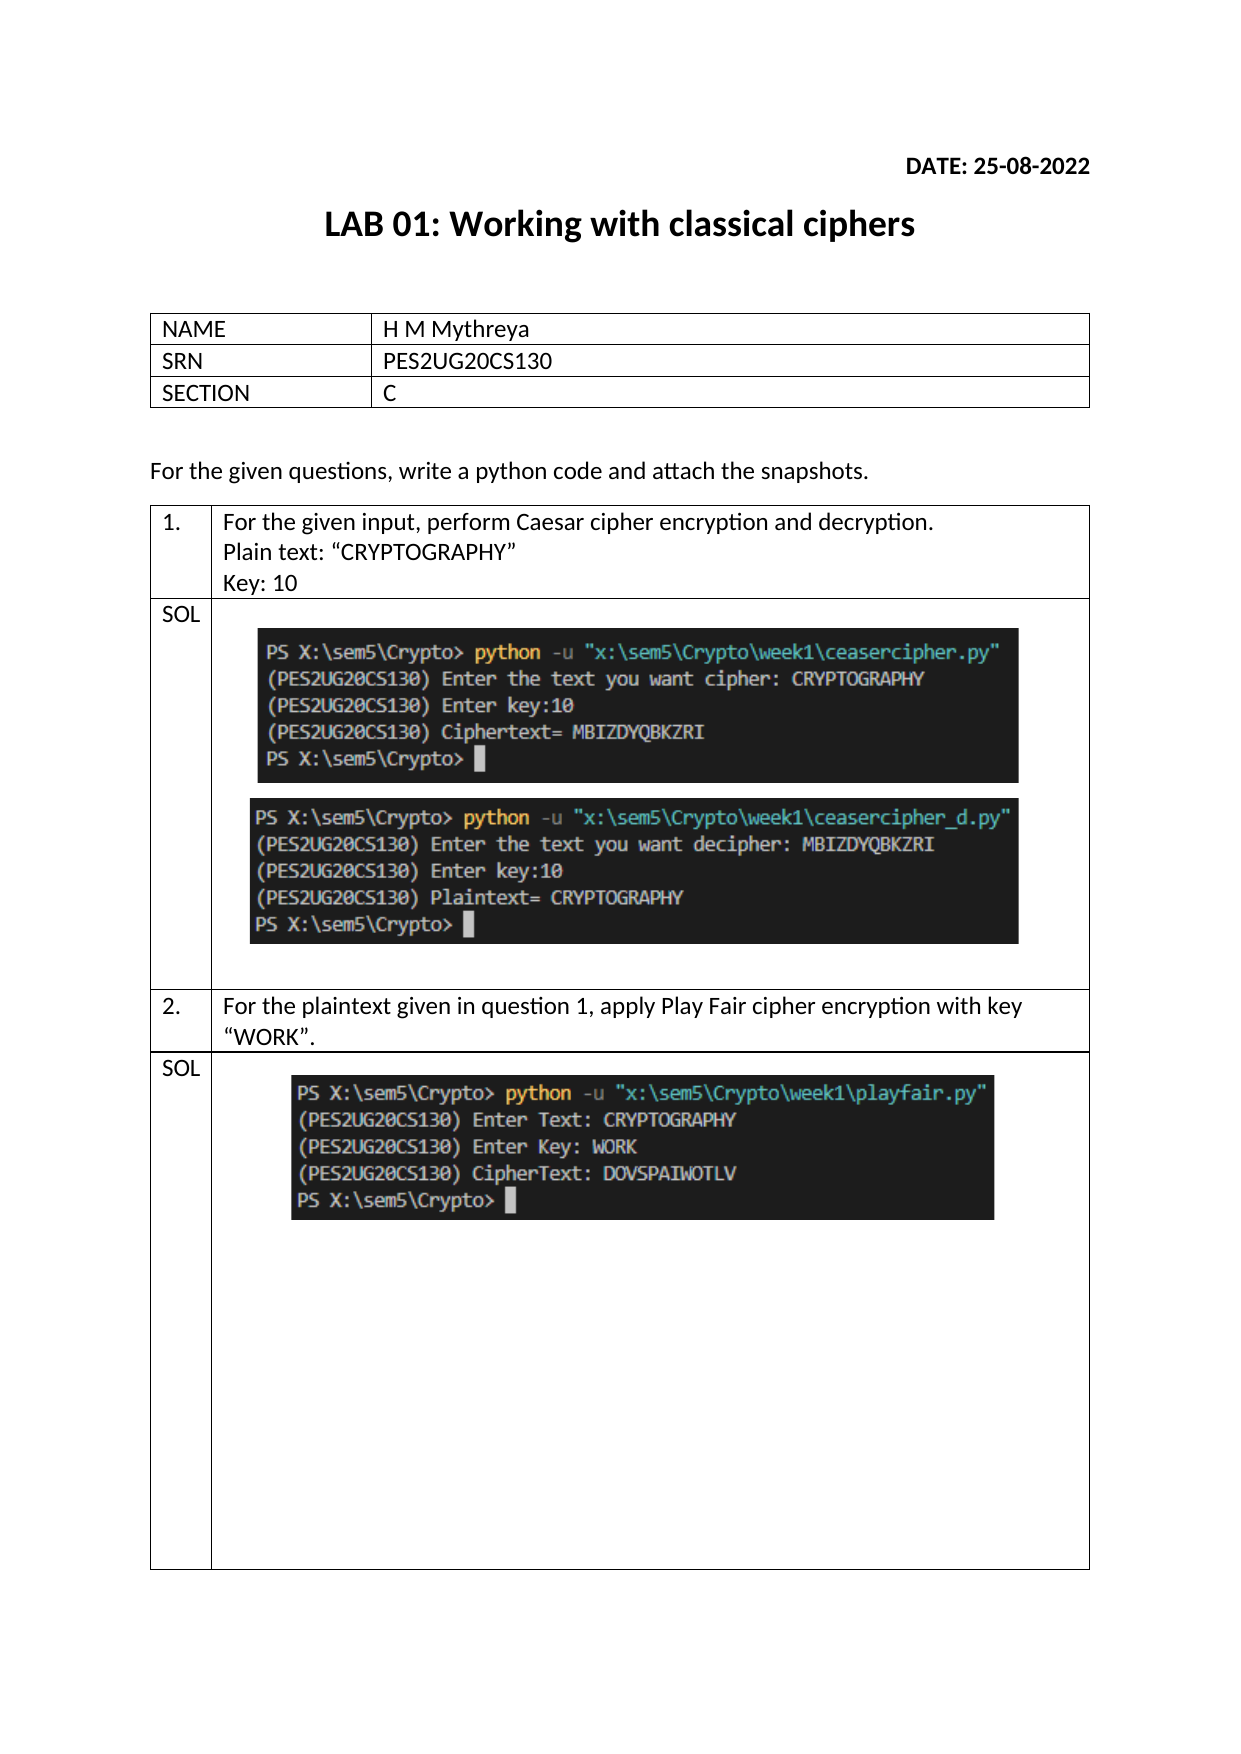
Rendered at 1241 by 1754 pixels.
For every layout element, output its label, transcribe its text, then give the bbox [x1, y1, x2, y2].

text For the given questions, write a python code and attach the snapshots. [150, 455, 1090, 486]
picture [257, 628, 1019, 783]
text LAB 01: Working with classical ciphers [150, 199, 1090, 245]
table_cell For the plaintext given in question 1, apply Play Fair cipher encryption with key “WORK”. [212, 990, 1089, 1051]
text DATE: 25-08-2022 [150, 150, 1090, 181]
table_header 1. [151, 506, 211, 597]
table_cell SOL [151, 1053, 211, 1569]
table_cell SECTION [151, 377, 371, 407]
table_cell [212, 599, 1089, 989]
picture [291, 1075, 995, 1220]
table_cell 2. [151, 990, 211, 1051]
table_cell C [372, 377, 1089, 407]
table_header NAME [151, 314, 371, 344]
table_cell SRN [151, 345, 371, 376]
picture [249, 798, 1019, 944]
table_cell [212, 1053, 1089, 1569]
table_cell SOL [151, 599, 211, 989]
table_header H M Mythreya [372, 314, 1089, 344]
table_header For the given input, perform Caesar cipher encryption and decryption. Plain text: “CRYPTOGRAPHY” Key: 10 [212, 506, 1089, 597]
table_cell PES2UG20CS130 [372, 345, 1089, 376]
